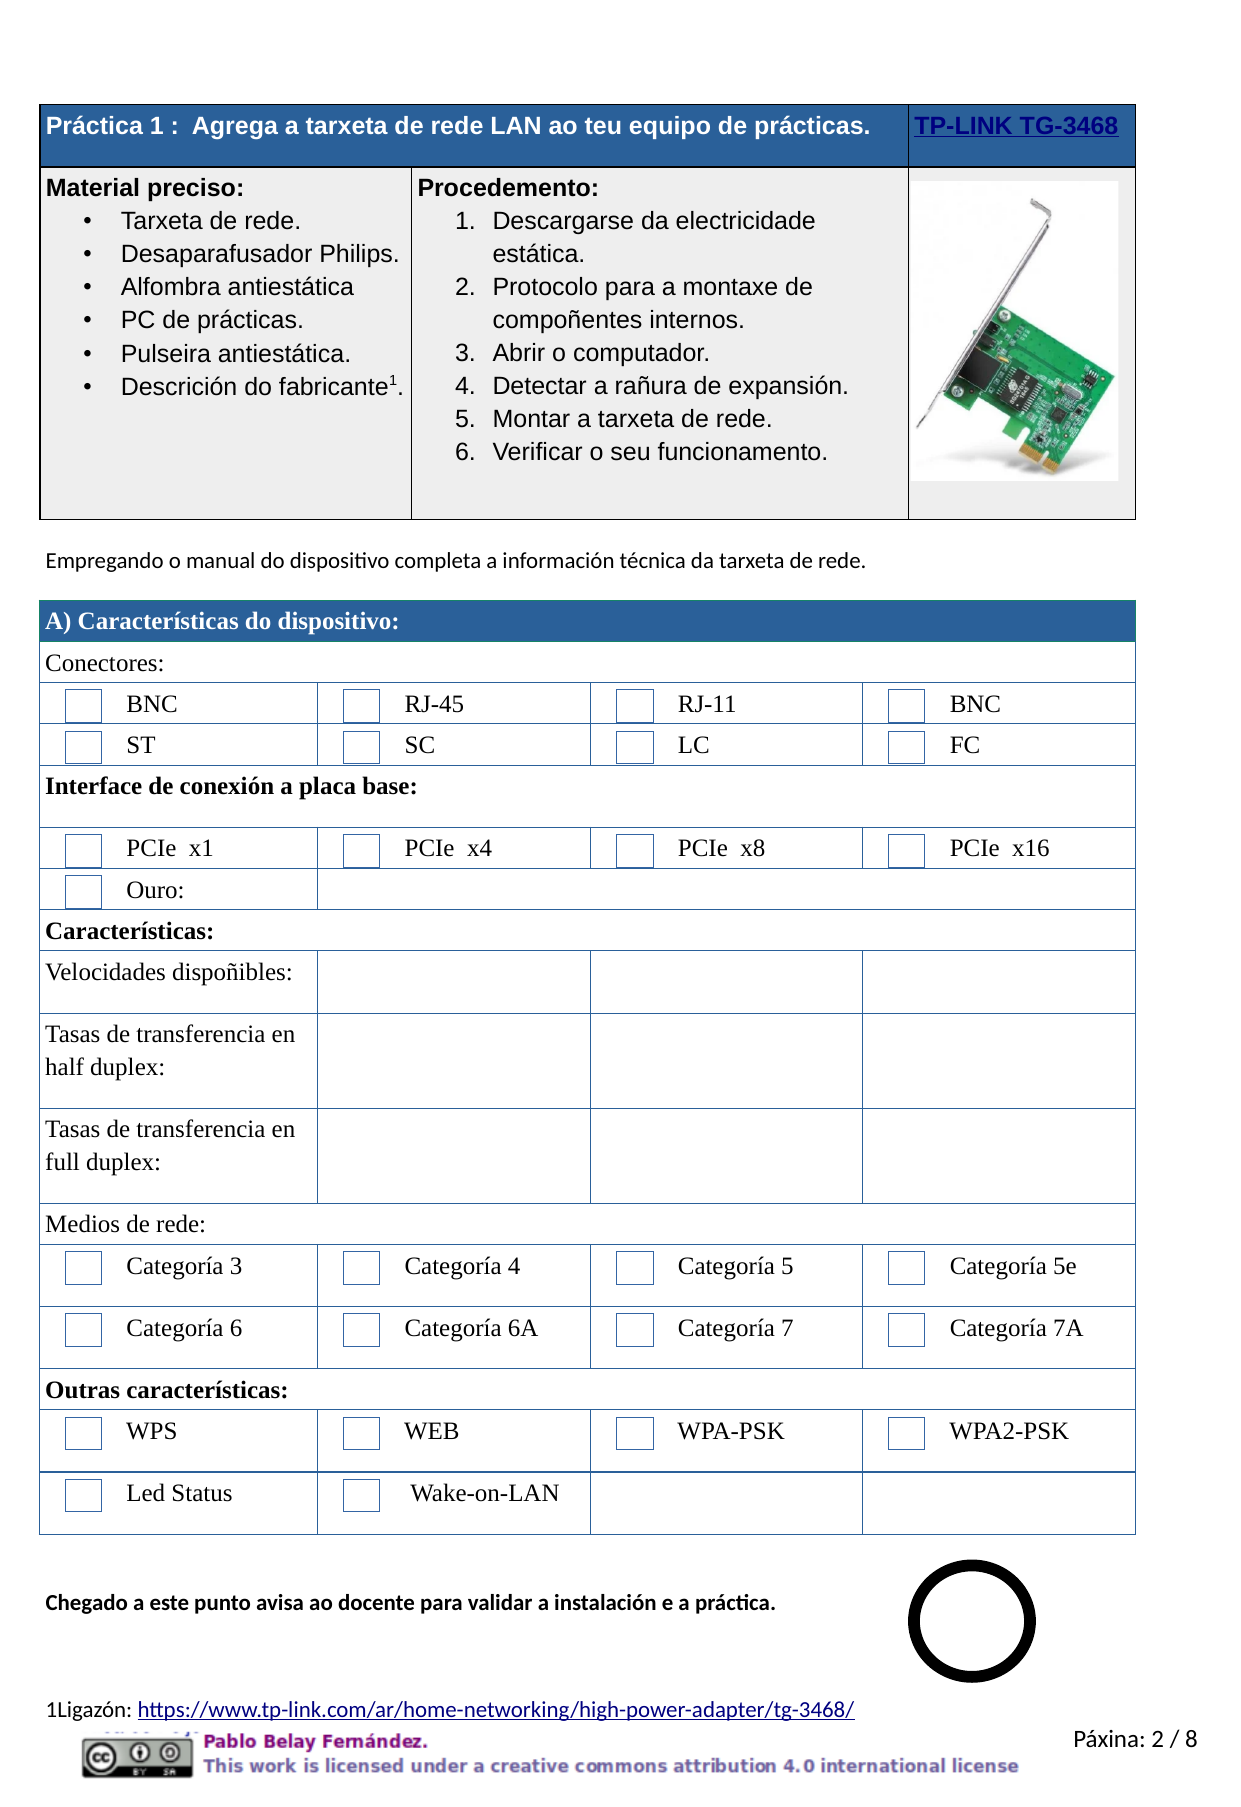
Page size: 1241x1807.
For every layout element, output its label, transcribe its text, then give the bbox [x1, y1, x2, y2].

table_cell Interface de conexión a placa base: [40, 766, 1135, 827]
table_cell Tasas de transferencia en half duplex: [40, 1014, 317, 1108]
table_cell Led Status [40, 1473, 317, 1533]
table_cell [863, 1014, 1135, 1108]
text Empregando o manual do dispositivo completa a información técnica da tarxeta de rede. [45, 547, 1197, 574]
picture [910, 181, 1119, 481]
table_cell RJ-11 [591, 683, 862, 723]
table_cell Categoría 4 [318, 1245, 590, 1306]
table_cell WPS [40, 1410, 317, 1471]
table_cell SC [318, 724, 590, 764]
table_cell Categoría 5e [863, 1245, 1135, 1306]
table_cell [318, 951, 590, 1012]
table_header TP-LINK TG-3468 [909, 105, 1135, 166]
table_cell Outras características: [40, 1369, 1135, 1409]
table_cell [591, 951, 862, 1012]
table_cell Categoría 6 [40, 1307, 317, 1368]
text Chegado a este punto avisa ao docente para validar a instalación e a práctica. [45, 1588, 917, 1616]
table_cell Procedemento: Descargarse da electricidade estática. Protocolo para a montaxe de compoñentes internos. Abrir o computador. Detectar a rañura de expansión. Montar a tarxeta de rede. Verificar o seu funcionamento. [412, 168, 908, 519]
table_cell [591, 1014, 862, 1108]
table_cell [318, 869, 1135, 909]
table_cell [318, 1109, 590, 1203]
table_cell [863, 1109, 1135, 1203]
table_cell Categoría 7 [591, 1307, 862, 1368]
table_cell Categoría 6A [318, 1307, 590, 1368]
table_cell [591, 1473, 862, 1533]
table_cell LC [591, 724, 862, 764]
table_cell WPA2-PSK [863, 1410, 1135, 1471]
table_cell WPA-PSK [591, 1410, 862, 1471]
table_cell Material preciso: Tarxeta de rede. Desaparafusador Philips. Alfombra antiestática PC de prácticas. Pulseira antiestática. Descrición do fabricante. [41, 168, 411, 519]
table_cell Tasas de transferencia en full duplex: [40, 1109, 317, 1203]
table_cell Categoría 3 [40, 1245, 317, 1306]
table_cell [591, 1109, 862, 1203]
table_header A) Características do dispositivo: [40, 601, 1135, 641]
table_cell PCIe x8 [591, 828, 862, 868]
table_cell Velocidades dispoñibles: [40, 951, 317, 1012]
table_cell ST [40, 724, 317, 764]
table_cell WEB [318, 1410, 590, 1471]
table_cell Características: [40, 910, 1135, 950]
table_cell PCIe x1 [40, 828, 317, 868]
table_cell BNC [863, 683, 1135, 723]
table_cell PCIe x16 [863, 828, 1135, 868]
table_cell [909, 168, 1135, 519]
table_cell BNC [40, 683, 317, 723]
table_cell Medios de rede: [40, 1204, 1135, 1244]
table_cell Categoría 5 [591, 1245, 862, 1306]
table_cell FC [863, 724, 1135, 764]
table_cell [863, 951, 1135, 1012]
table_cell Categoría 7A [863, 1307, 1135, 1368]
table_header Práctica 1 : Agrega a tarxeta de rede LAN ao teu equipo de prácticas. [41, 105, 908, 166]
table_cell [863, 1473, 1135, 1533]
table_cell Ouro: [40, 869, 317, 909]
text [1027, 1588, 1197, 1616]
table_cell RJ-45 [318, 683, 590, 723]
table_cell Wake-on-LAN [318, 1473, 590, 1533]
table_cell [318, 1014, 590, 1108]
picture [65, 1722, 1035, 1787]
table_cell Conectores: [40, 642, 1135, 682]
table_cell PCIe x4 [318, 828, 590, 868]
